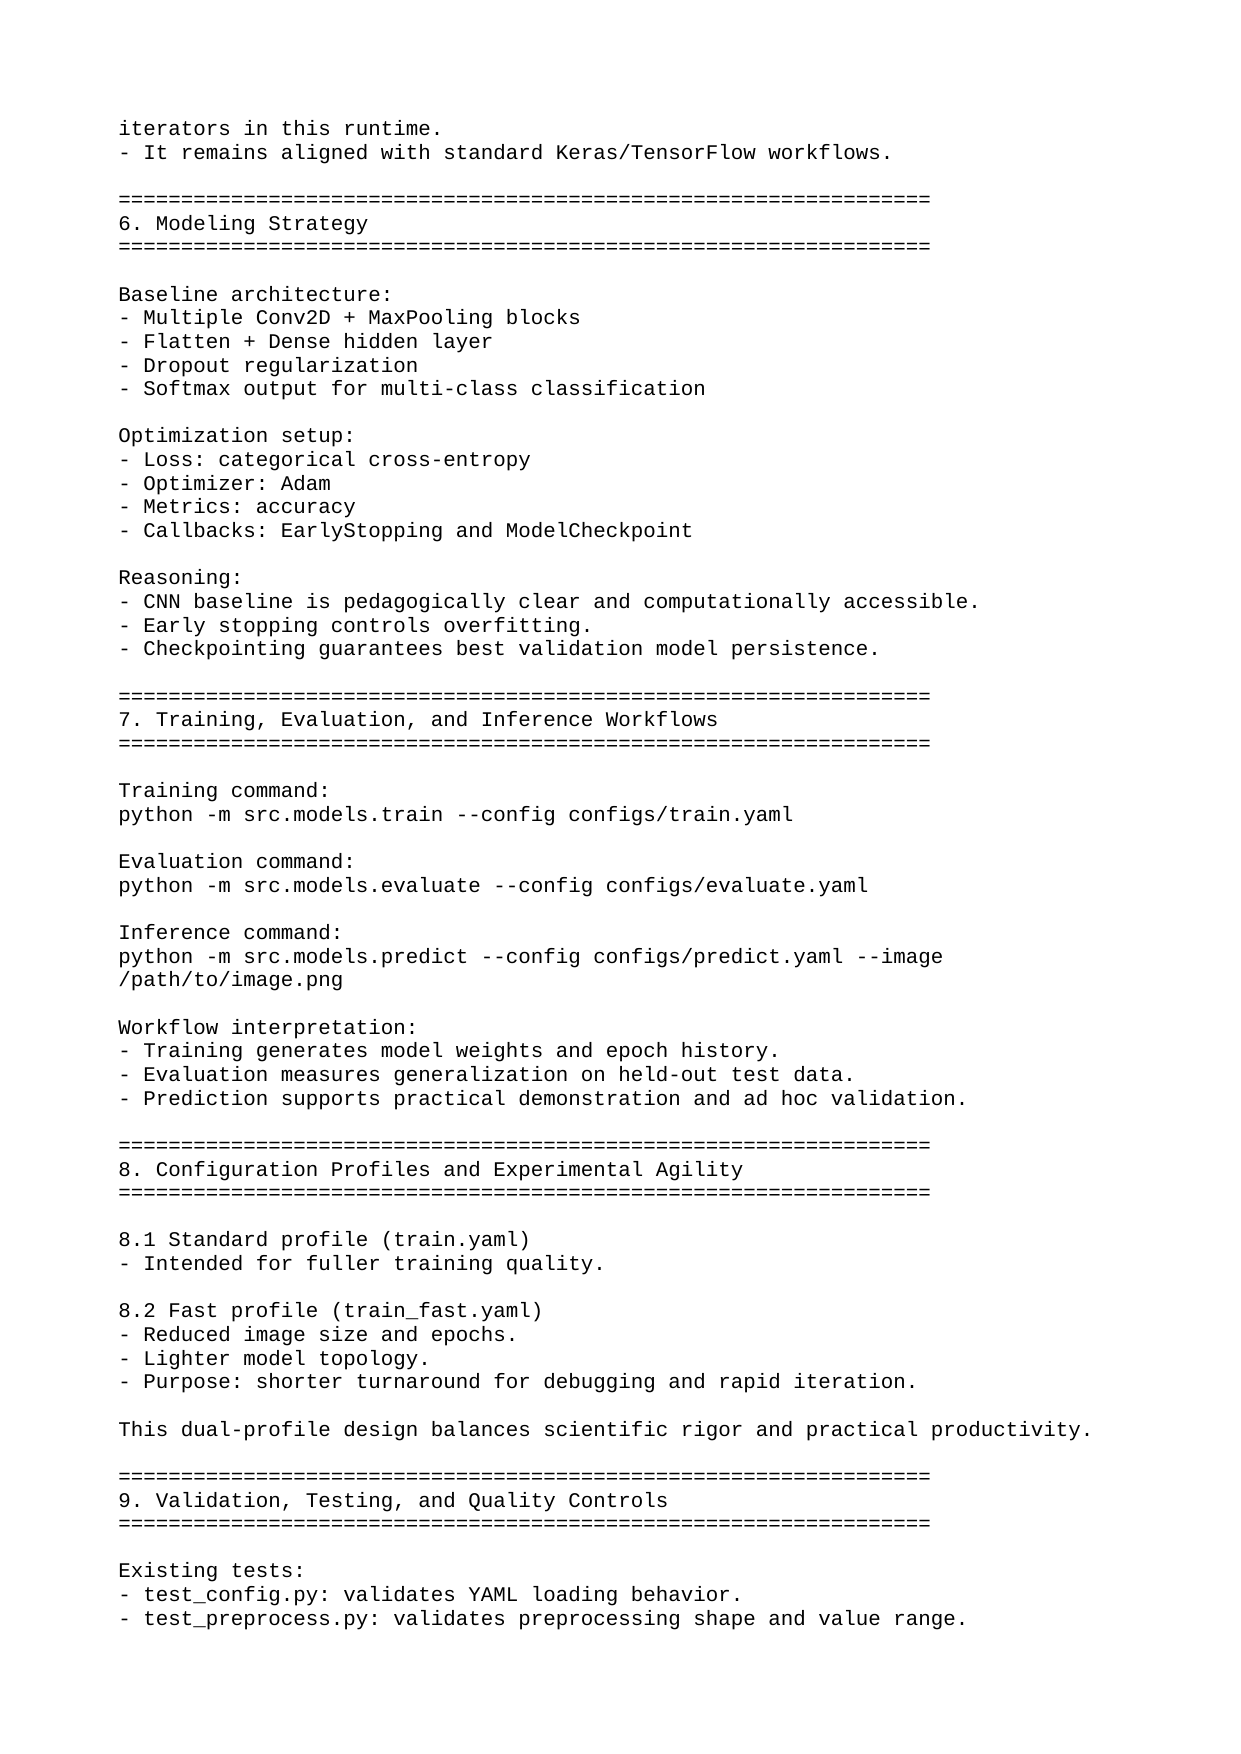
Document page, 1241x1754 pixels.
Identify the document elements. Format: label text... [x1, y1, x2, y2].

text ================================================================= [118, 189, 1122, 213]
text python -m src.models.train --config configs/train.yaml [118, 804, 1122, 827]
text - Lighter model topology. [118, 1348, 1122, 1371]
text ================================================================= [118, 686, 1122, 709]
text - CNN baseline is pedagogically clear and computationally accessible. [118, 591, 1122, 615]
text - Intended for fuller training quality. [118, 1253, 1122, 1277]
text - Flatten + Dense hidden layer [118, 331, 1122, 354]
text Reasoning: [118, 567, 1122, 591]
text - Callbacks: EarlyStopping and ModelCheckpoint [118, 520, 1122, 544]
text - Optimizer: Adam [118, 473, 1122, 496]
text - Purpose: shorter turnaround for debugging and rapid iteration. [118, 1371, 1122, 1395]
text 8.2 Fast profile (train_fast.yaml) [118, 1300, 1122, 1324]
text Evaluation command: [118, 851, 1122, 875]
text - Dropout regularization [118, 354, 1122, 378]
text - It remains aligned with standard Keras/TensorFlow workflows. [118, 142, 1122, 165]
text python -m src.models.predict --config configs/predict.yaml --image /path/to/image.png [118, 946, 1122, 993]
text - Reduced image size and epochs. [118, 1324, 1122, 1348]
text - Training generates model weights and epoch history. [118, 1040, 1122, 1064]
text Training command: [118, 780, 1122, 804]
text ================================================================= [118, 733, 1122, 757]
text ================================================================= [118, 1182, 1122, 1206]
text - Multiple Conv2D + MaxPooling blocks [118, 307, 1122, 331]
text - test_preprocess.py: validates preprocessing shape and value range. [118, 1608, 1122, 1631]
text Inference command: [118, 922, 1122, 946]
text - Prediction supports practical demonstration and ad hoc validation. [118, 1088, 1122, 1111]
text 8. Configuration Profiles and Experimental Agility [118, 1158, 1122, 1182]
text - test_config.py: validates YAML loading behavior. [118, 1584, 1122, 1608]
text ================================================================= [118, 1466, 1122, 1489]
text Baseline architecture: [118, 284, 1122, 307]
text ================================================================= [118, 1513, 1122, 1537]
text Existing tests: [118, 1561, 1122, 1584]
text - Early stopping controls overfitting. [118, 615, 1122, 638]
text - Checkpointing guarantees best validation model persistence. [118, 638, 1122, 662]
text - Softmax output for multi-class classification [118, 378, 1122, 402]
text 7. Training, Evaluation, and Inference Workflows [118, 709, 1122, 733]
text 6. Modeling Strategy [118, 213, 1122, 236]
text Optimization setup: [118, 426, 1122, 449]
text iterators in this runtime. [118, 118, 1122, 142]
text 9. Validation, Testing, and Quality Controls [118, 1489, 1122, 1513]
text This dual-profile design balances scientific rigor and practical productivity. [118, 1419, 1122, 1442]
text python -m src.models.evaluate --config configs/evaluate.yaml [118, 875, 1122, 898]
text - Evaluation measures generalization on held-out test data. [118, 1064, 1122, 1088]
text ================================================================= [118, 236, 1122, 260]
text - Loss: categorical cross-entropy [118, 449, 1122, 473]
text - Metrics: accuracy [118, 496, 1122, 520]
text ================================================================= [118, 1135, 1122, 1158]
text Workflow interpretation: [118, 1017, 1122, 1040]
text 8.1 Standard profile (train.yaml) [118, 1229, 1122, 1253]
